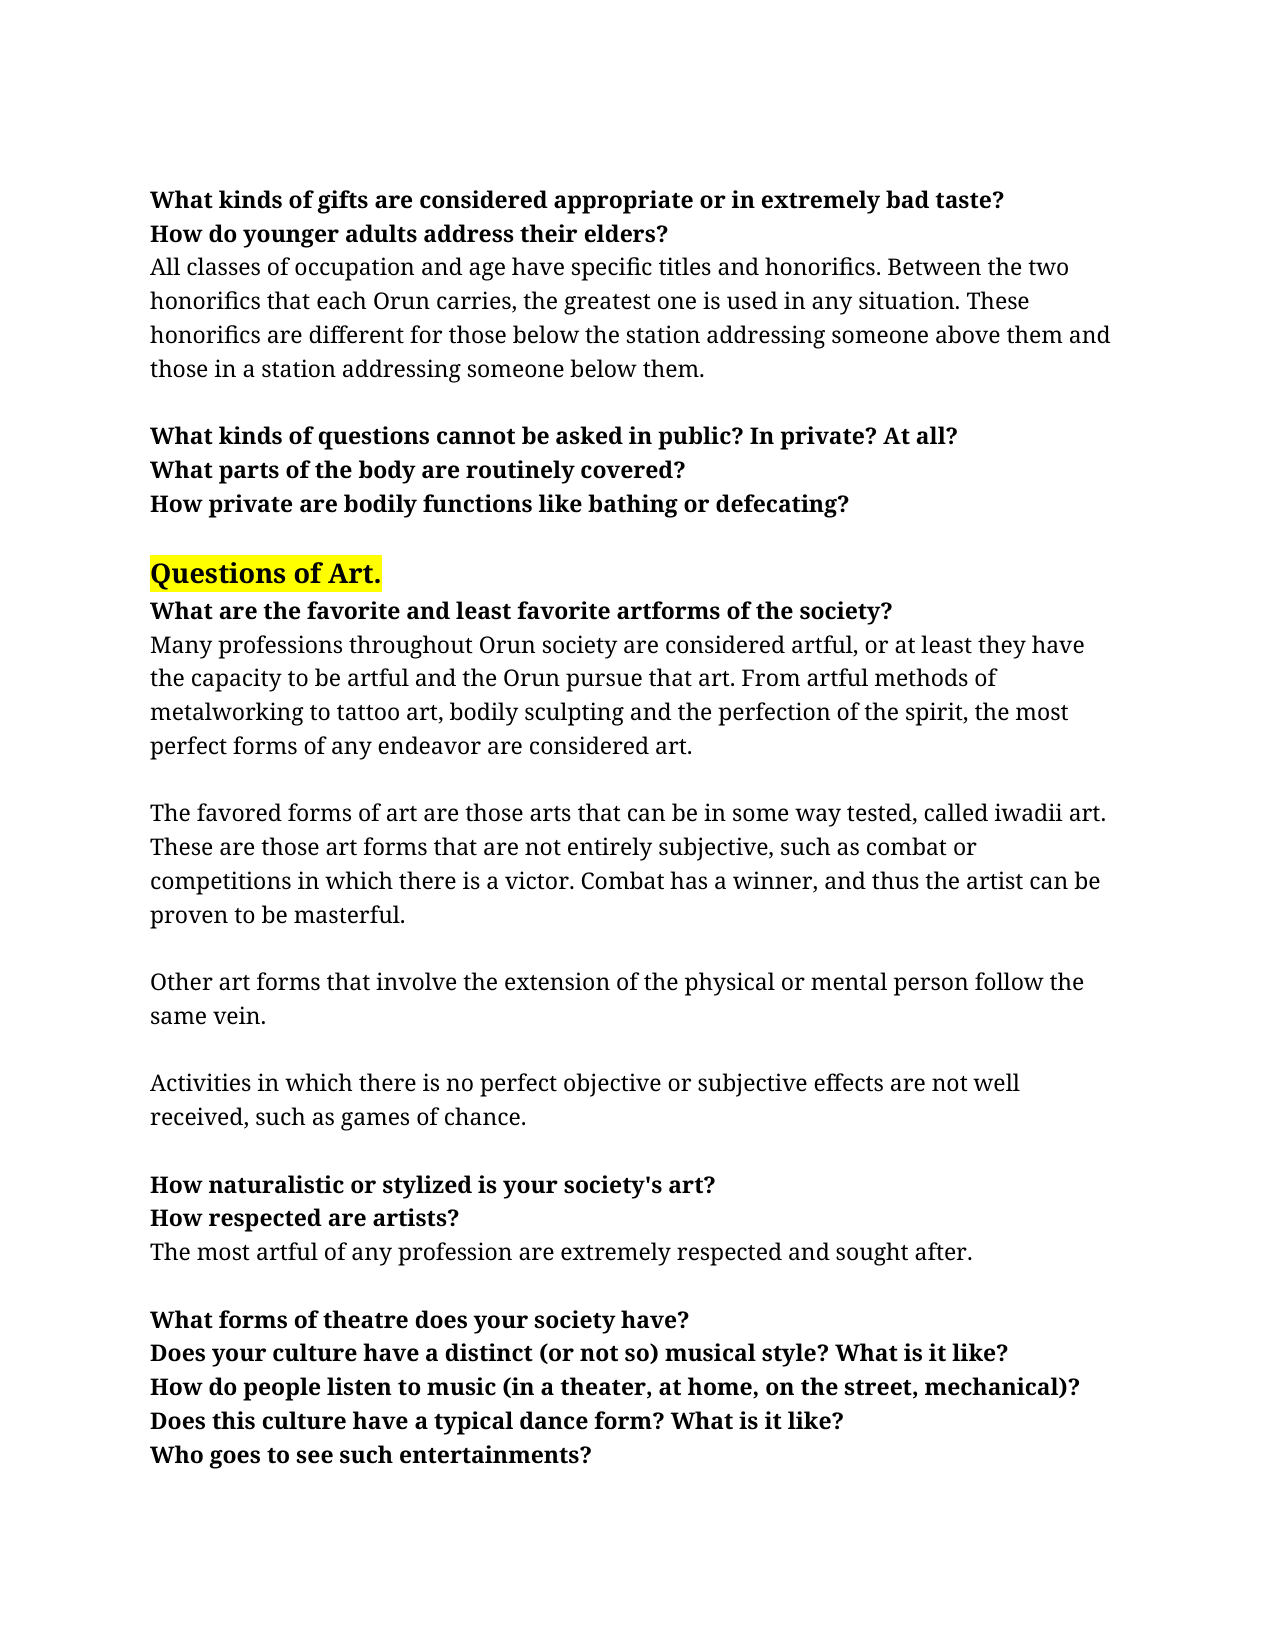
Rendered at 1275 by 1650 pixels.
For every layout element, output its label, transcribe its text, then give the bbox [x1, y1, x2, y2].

text Questions of Art. [150, 555, 1125, 592]
text How respected are artists? [150, 1202, 1125, 1233]
text What kinds of gifts are considered appropriate or in extremely bad taste? How do younger adults address their elders? [150, 184, 1125, 249]
text The favored forms of art are those arts that can be in some way tested, called iwadii art. These are those art forms that are not entirely subjective, such as combat or competitions in which there is a victor. Combat has a winner, and thus the artist can be proven to be masterful. [150, 797, 1125, 930]
text What kinds of questions cannot be asked in public? In private? At all? What parts of the body are routinely covered? How private are bodily functions like bathing or defecating? [150, 386, 1125, 519]
text All classes of occupation and age have specific titles and honorifics. Between the two honorifics that each Orun carries, the greatest one is used in any situation. These honorifics are different for those below the station addressing someone above them and those in a station addressing someone below them. [150, 251, 1125, 384]
text Activities in which there is no perfect objective or subjective effects are not well received, such as games of chance. [150, 1067, 1125, 1132]
text How naturalistic or stylized is your society's art? [150, 1135, 1125, 1200]
text Many professions throughout Orun society are considered artful, or at least they have the capacity to be artful and the Orun pursue that art. From artful methods of metalworking to tattoo art, bodily sculpting and the perfection of the spirit, the most perfect forms of any endeavor are considered art. [150, 628, 1125, 761]
text What forms of theatre does your society have? Does your culture have a distinct (or not so) musical style? What is it like? How do people listen to music (in a theater, at home, on the street, mechanical)? Does this culture have a typical dance form? What is it like? Who goes to see such entertainments? [150, 1303, 1125, 1470]
text Other art forms that involve the extension of the physical or mental person follow the same vein. [150, 966, 1125, 1031]
text What are the favorite and least favorite artforms of the society? [150, 595, 1125, 626]
text The most artful of any profession are extremely respected and sought after. [150, 1236, 1125, 1267]
